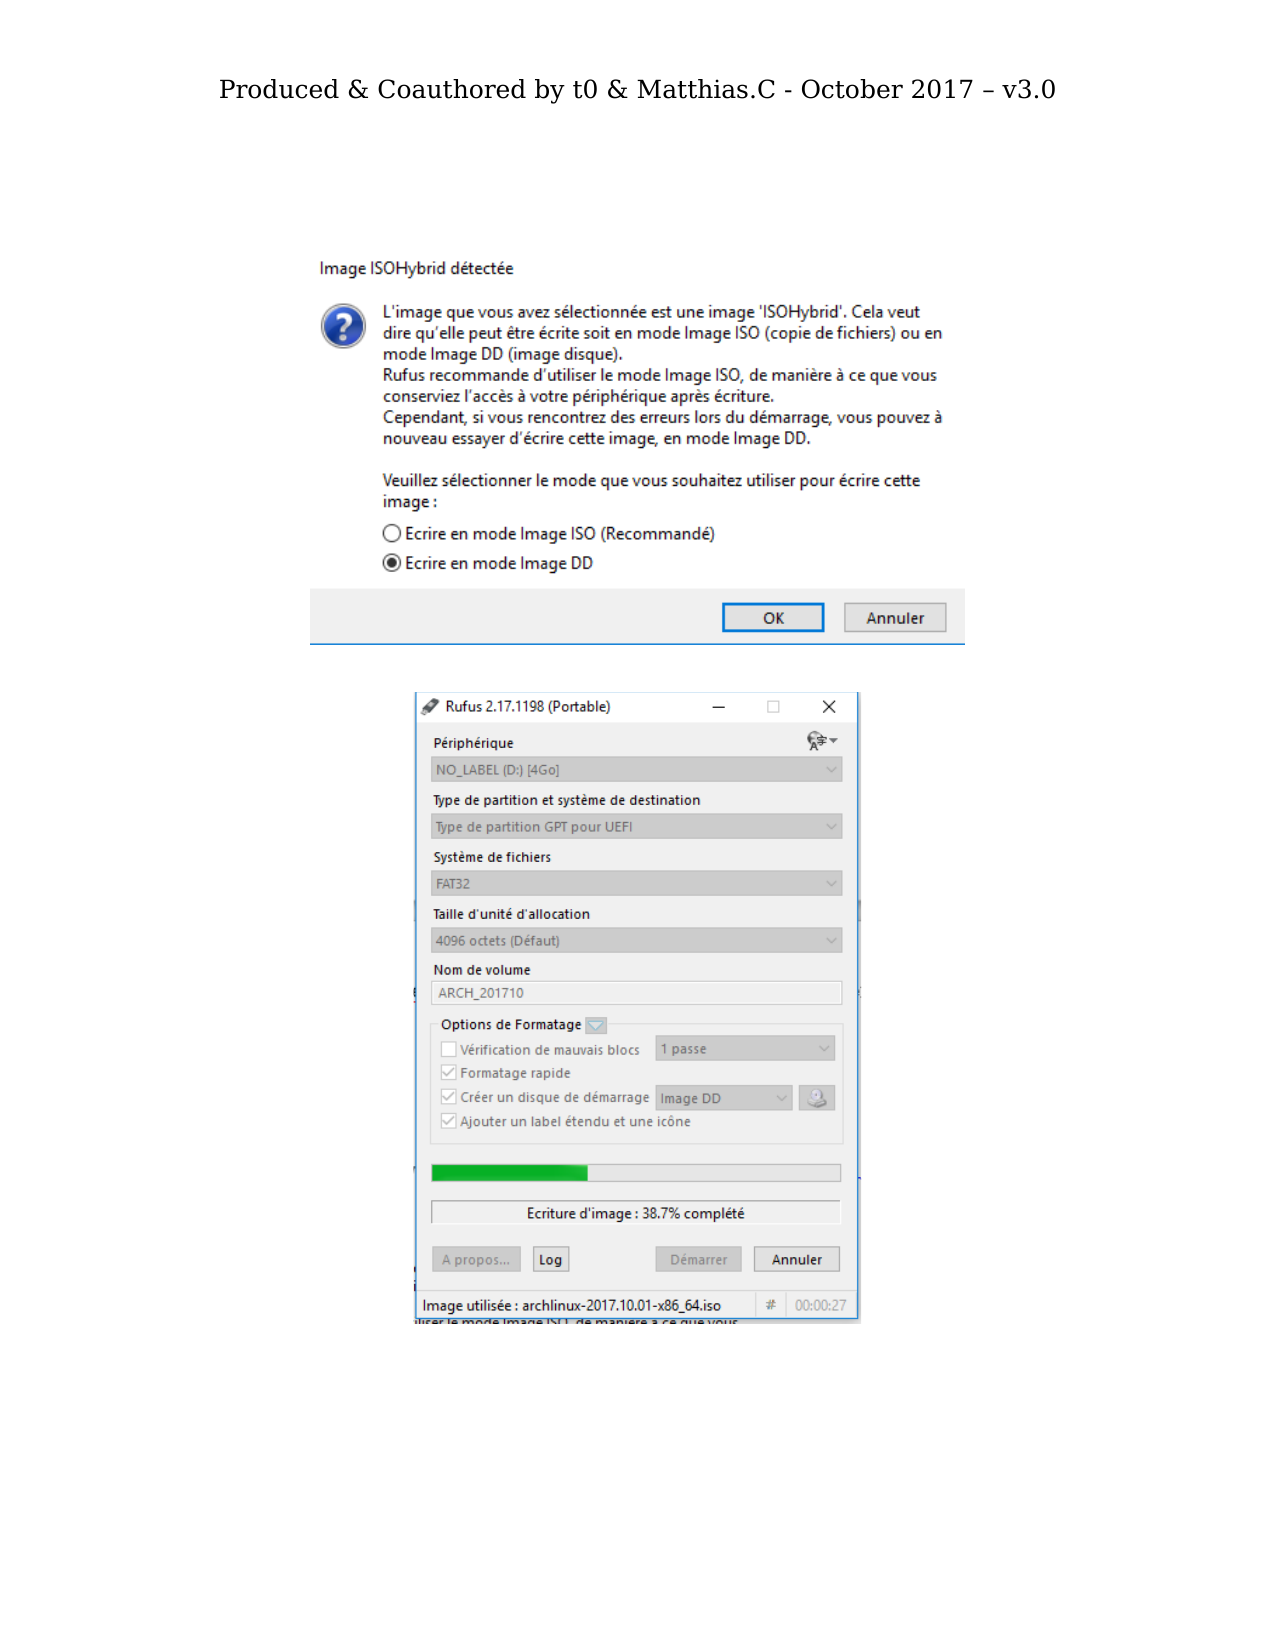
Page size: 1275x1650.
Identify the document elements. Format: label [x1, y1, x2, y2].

picture [310, 256, 965, 645]
picture [413, 692, 862, 1324]
